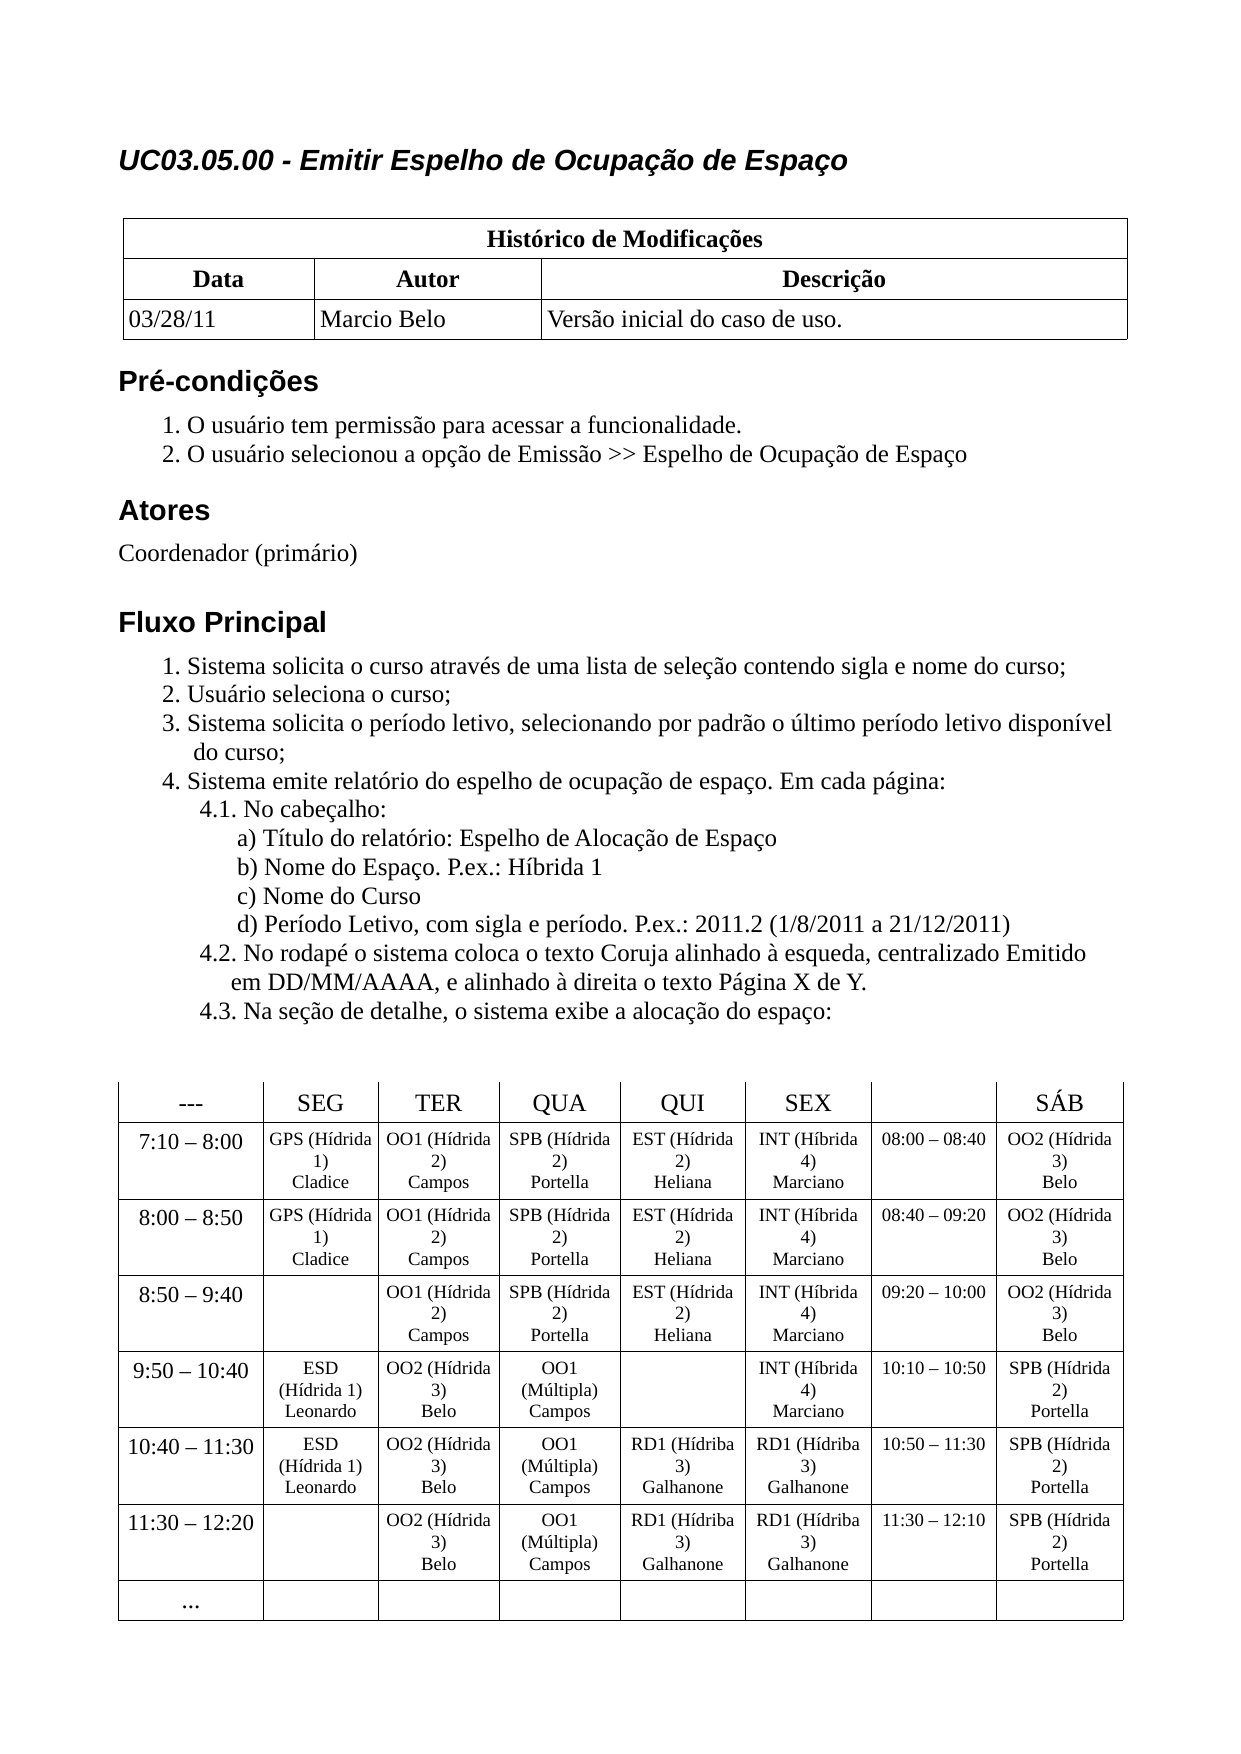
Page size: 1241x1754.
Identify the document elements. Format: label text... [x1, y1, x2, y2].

table_cell [621, 1352, 745, 1427]
table_header QUI [621, 1082, 745, 1122]
table_cell ... [119, 1581, 263, 1620]
list No rodapé o sistema coloca o texto Coruja alinhado à esqueda, centralizado Emitido em DD/MM/AAAA, e alinhado à direita o texto Página X de Y. [193, 938, 1122, 996]
table_cell Data [124, 259, 314, 298]
table_cell OO1 (Múltipla) Campos [500, 1505, 620, 1580]
table_cell SPB (Hídrida 2) Portella [997, 1428, 1123, 1503]
table_cell INT (Híbrida 4) Marciano [746, 1352, 871, 1427]
table_cell 11:30 – 12:10 [872, 1505, 996, 1580]
table_cell [621, 1581, 745, 1620]
list No cabeçalho: [193, 794, 1122, 823]
list Título do relatório: Espelho de Alocação de Espaço [231, 823, 1122, 852]
table_cell [746, 1581, 871, 1620]
table_cell 10:10 – 10:50 [872, 1352, 996, 1427]
subtitle Pré-condições [118, 364, 1122, 397]
table_header QUA [500, 1082, 620, 1122]
table_cell RD1 (Hídriba 3) Galhanone [746, 1428, 871, 1503]
table_cell [264, 1581, 378, 1620]
table_cell 11:30 – 12:20 [119, 1505, 263, 1580]
table_cell ESD (Hídrida 1) Leonardo [264, 1428, 378, 1503]
subtitle Fluxo Principal [118, 605, 1122, 638]
table_cell OO1 (Hídrida 2) Campos [379, 1200, 499, 1275]
subtitle Atores [118, 492, 1122, 526]
table_cell SPB (Hídrida 2) Portella [997, 1505, 1123, 1580]
table_cell 10:50 – 11:30 [872, 1428, 996, 1503]
table_cell OO2 (Hídrida 3) Belo [997, 1123, 1123, 1198]
list Nome do Espaço. P.ex.: Híbrida 1 [231, 852, 1122, 881]
table_cell EST (Hídrida 2) Heliana [621, 1200, 745, 1275]
table_cell 08:40 – 09:20 [872, 1200, 996, 1275]
table_header SEX [746, 1082, 871, 1122]
table_cell OO2 (Hídrida 3) Belo [379, 1352, 499, 1427]
table_cell [264, 1505, 378, 1580]
list Na seção de detalhe, o sistema exibe a alocação do espaço: [193, 996, 1122, 1024]
table_cell 09:20 – 10:00 [872, 1276, 996, 1351]
table_cell RD1 (Hídriba 3) Galhanone [621, 1428, 745, 1503]
table_header SÁB [997, 1082, 1123, 1122]
list O usuário selecionou a opção de Emissão >> Espelho de Ocupação de Espaço [156, 439, 1122, 467]
table_cell GPS (Hídrida 1) Cladice [264, 1123, 378, 1198]
table_cell [264, 1276, 378, 1351]
table_cell INT (Híbrida 4) Marciano [746, 1276, 871, 1351]
table_cell RD1 (Hídriba 3) Galhanone [746, 1505, 871, 1580]
table_cell [997, 1581, 1123, 1620]
table_header [872, 1082, 996, 1122]
table_cell OO2 (Hídrida 3) Belo [379, 1428, 499, 1503]
table_cell OO2 (Hídrida 3) Belo [997, 1276, 1123, 1351]
table_cell [872, 1581, 996, 1620]
list Sistema solicita o período letivo, selecionando por padrão o último período letivo disponível do curso; [156, 708, 1122, 766]
table_cell 8:00 – 8:50 [119, 1200, 263, 1275]
table_cell 28/03/11 [124, 300, 314, 339]
table_cell OO1 (Hídrida 2) Campos [379, 1123, 499, 1198]
table_cell 8:50 – 9:40 [119, 1276, 263, 1351]
list Usuário seleciona o curso; [156, 679, 1122, 708]
table_cell 08:00 – 08:40 [872, 1123, 996, 1198]
table_cell 7:10 – 8:00 [119, 1123, 263, 1198]
subtitle UC03.05.00 - Emitir Espelho de Ocupação de Espaço [118, 143, 1122, 177]
text Coordenador (primário) [118, 538, 1122, 567]
table_cell EST (Hídrida 2) Heliana [621, 1276, 745, 1351]
table_cell SPB (Hídrida 2) Portella [500, 1276, 620, 1351]
table_cell SPB (Hídrida 2) Portella [500, 1123, 620, 1198]
table_cell INT (Híbrida 4) Marciano [746, 1200, 871, 1275]
list O usuário tem permissão para acessar a funcionalidade. [156, 410, 1122, 439]
table_cell [500, 1581, 620, 1620]
table_cell Versão inicial do caso de uso. [542, 300, 1127, 339]
table_header Histórico de Modificações [124, 219, 1127, 258]
list Período Letivo, com sigla e período. P.ex.: 2011.2 (1/8/2011 a 21/12/2011) [231, 909, 1122, 938]
table_header --- [119, 1082, 263, 1122]
table_cell Marcio Belo [315, 300, 541, 339]
table_cell SPB (Hídrida 2) Portella [997, 1352, 1123, 1427]
table_cell ESD (Hídrida 1) Leonardo [264, 1352, 378, 1427]
table_cell OO2 (Hídrida 3) Belo [379, 1505, 499, 1580]
table_cell INT (Híbrida 4) Marciano [746, 1123, 871, 1198]
table_cell 10:40 – 11:30 [119, 1428, 263, 1503]
table_cell RD1 (Hídriba 3) Galhanone [621, 1505, 745, 1580]
table_cell OO1 (Múltipla) Campos [500, 1428, 620, 1503]
table_cell GPS (Hídrida 1) Cladice [264, 1200, 378, 1275]
table_cell Descrição [542, 259, 1127, 298]
table_cell Autor [315, 259, 541, 298]
table_cell OO2 (Hídrida 3) Belo [997, 1200, 1123, 1275]
table_header TER [379, 1082, 499, 1122]
list Sistema emite relatório do espelho de ocupação de espaço. Em cada página: [156, 766, 1122, 794]
table_cell OO1 (Hídrida 2) Campos [379, 1276, 499, 1351]
list Sistema solicita o curso através de uma lista de seleção contendo sigla e nome do curso; [156, 651, 1122, 679]
table_cell 9:50 – 10:40 [119, 1352, 263, 1427]
table_cell SPB (Hídrida 2) Portella [500, 1200, 620, 1275]
table_header SEG [264, 1082, 378, 1122]
list Nome do Curso [231, 881, 1122, 909]
table_cell EST (Hídrida 2) Heliana [621, 1123, 745, 1198]
table_cell OO1 (Múltipla) Campos [500, 1352, 620, 1427]
table_cell [379, 1581, 499, 1620]
